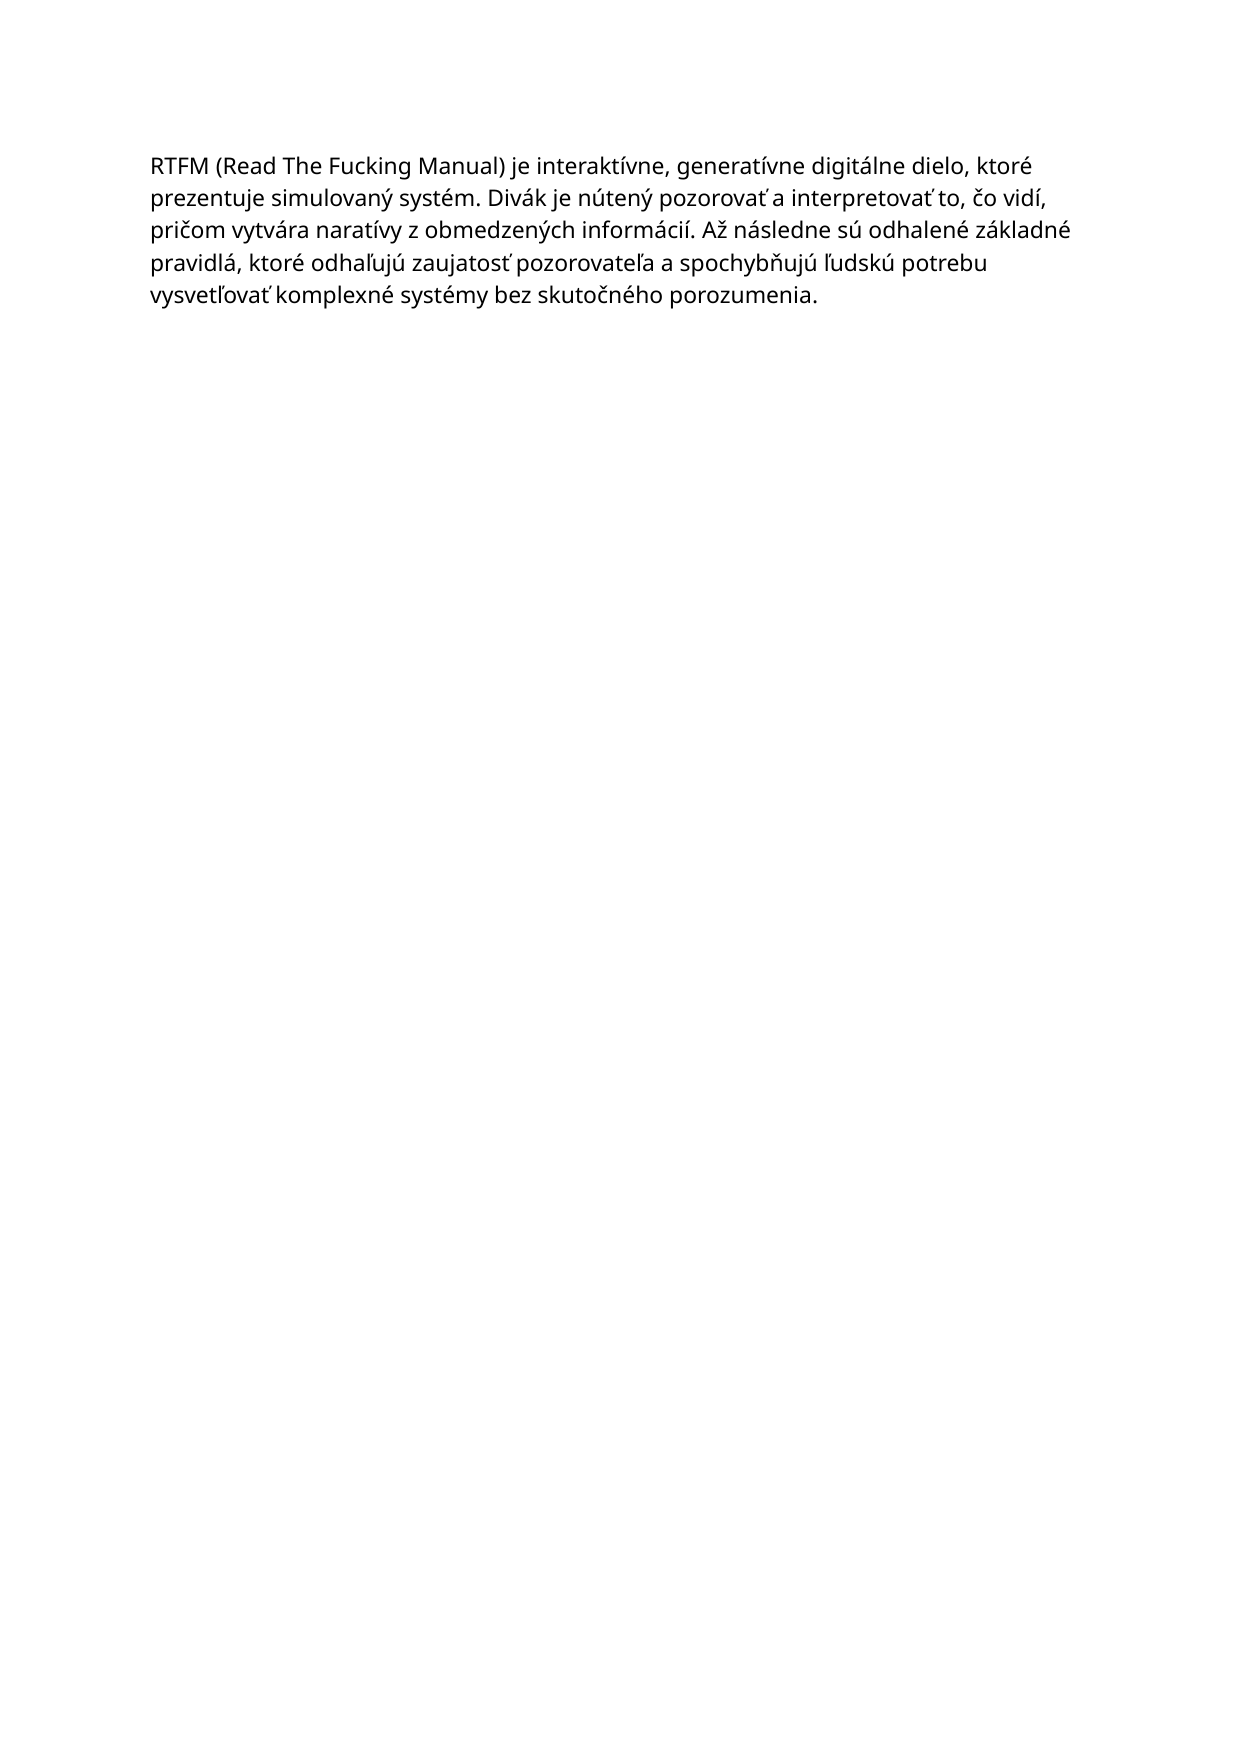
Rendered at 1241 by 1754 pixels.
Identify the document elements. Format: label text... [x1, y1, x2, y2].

text RTFM (Read The Fucking Manual) je interaktívne, generatívne digitálne dielo, ktoré prezentuje simulovaný systém. Divák je nútený pozorovať a interpretovať to, čo vidí, pričom vytvára naratívy z obmedzených informácií. Až následne sú odhalené základné pravidlá, ktoré odhaľujú zaujatosť pozorovateľa a spochybňujú ľudskú potrebu vysvetľovať komplexné systémy bez skutočného porozumenia. [150, 150, 1090, 310]
